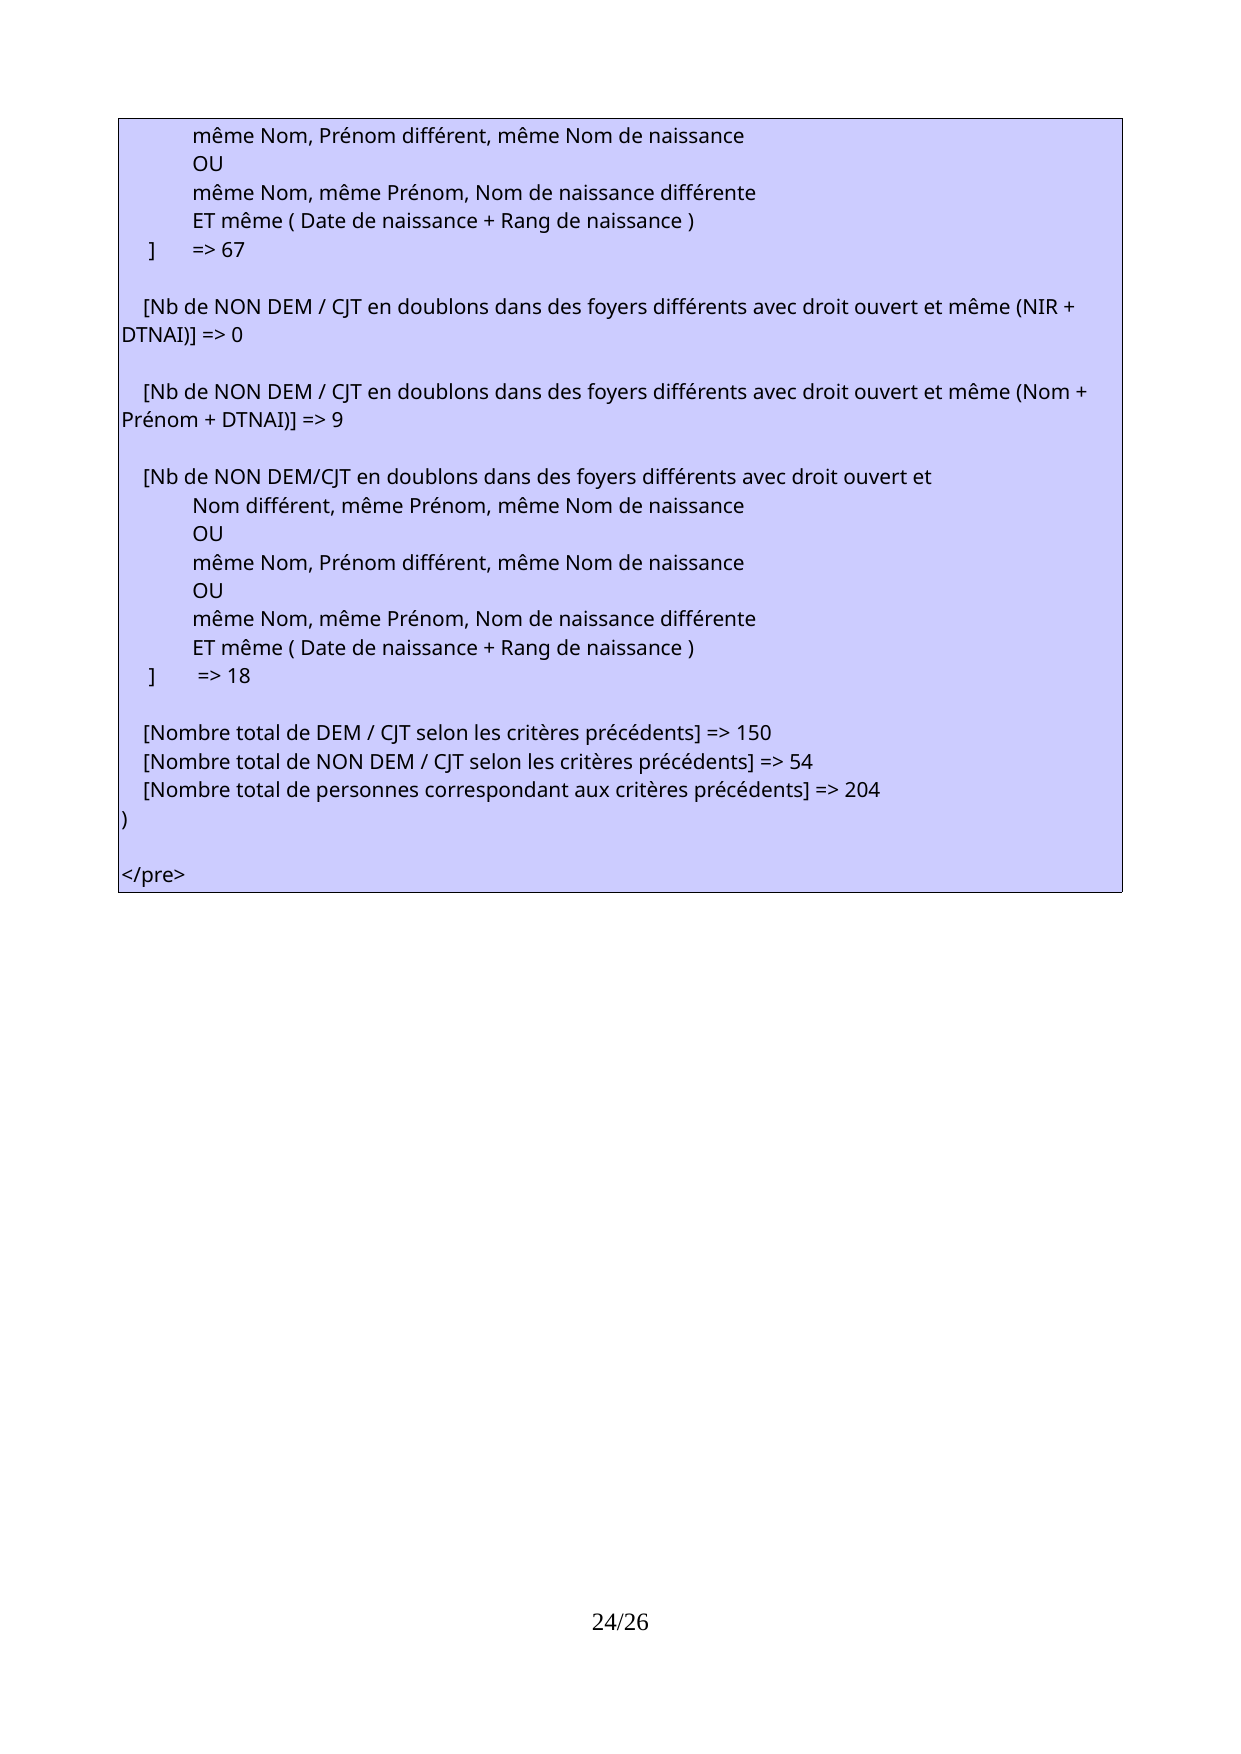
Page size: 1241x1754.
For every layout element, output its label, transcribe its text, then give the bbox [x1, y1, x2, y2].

text Nom différent, même Prénom, même Nom de naissance [119, 488, 1122, 516]
text OU [119, 147, 1122, 175]
text ET même ( Date de naissance + Rang de naissance ) [119, 630, 1122, 658]
text </pre> [119, 857, 1122, 892]
text [Nb de NON DEM / CJT en doublons dans des foyers différents avec droit ouvert et même (Nom + Prénom + DTNAI)] => 9 [119, 374, 1122, 431]
text ] => 18 [119, 658, 1122, 687]
text OU [119, 516, 1122, 545]
text OU [119, 573, 1122, 602]
text même Nom, même Prénom, Nom de naissance différente [119, 602, 1122, 630]
text même Nom, même Prénom, Nom de naissance différente [119, 175, 1122, 203]
text ) [119, 801, 1122, 829]
text ] => 67 [119, 232, 1122, 260]
text ET même ( Date de naissance + Rang de naissance ) [119, 203, 1122, 232]
text [Nb de NON DEM/CJT en doublons dans des foyers différents avec droit ouvert et [119, 459, 1122, 488]
text [Nb de NON DEM / CJT en doublons dans des foyers différents avec droit ouvert et même (NIR + DTNAI)] => 0 [119, 289, 1122, 346]
text même Nom, Prénom différent, même Nom de naissance [119, 545, 1122, 573]
text même Nom, Prénom différent, même Nom de naissance [119, 119, 1122, 147]
text [Nombre total de personnes correspondant aux critères précédents] => 204 [119, 772, 1122, 801]
text [Nombre total de DEM / CJT selon les critères précédents] => 150 [119, 715, 1122, 744]
text [Nombre total de NON DEM / CJT selon les critères précédents] => 54 [119, 744, 1122, 772]
